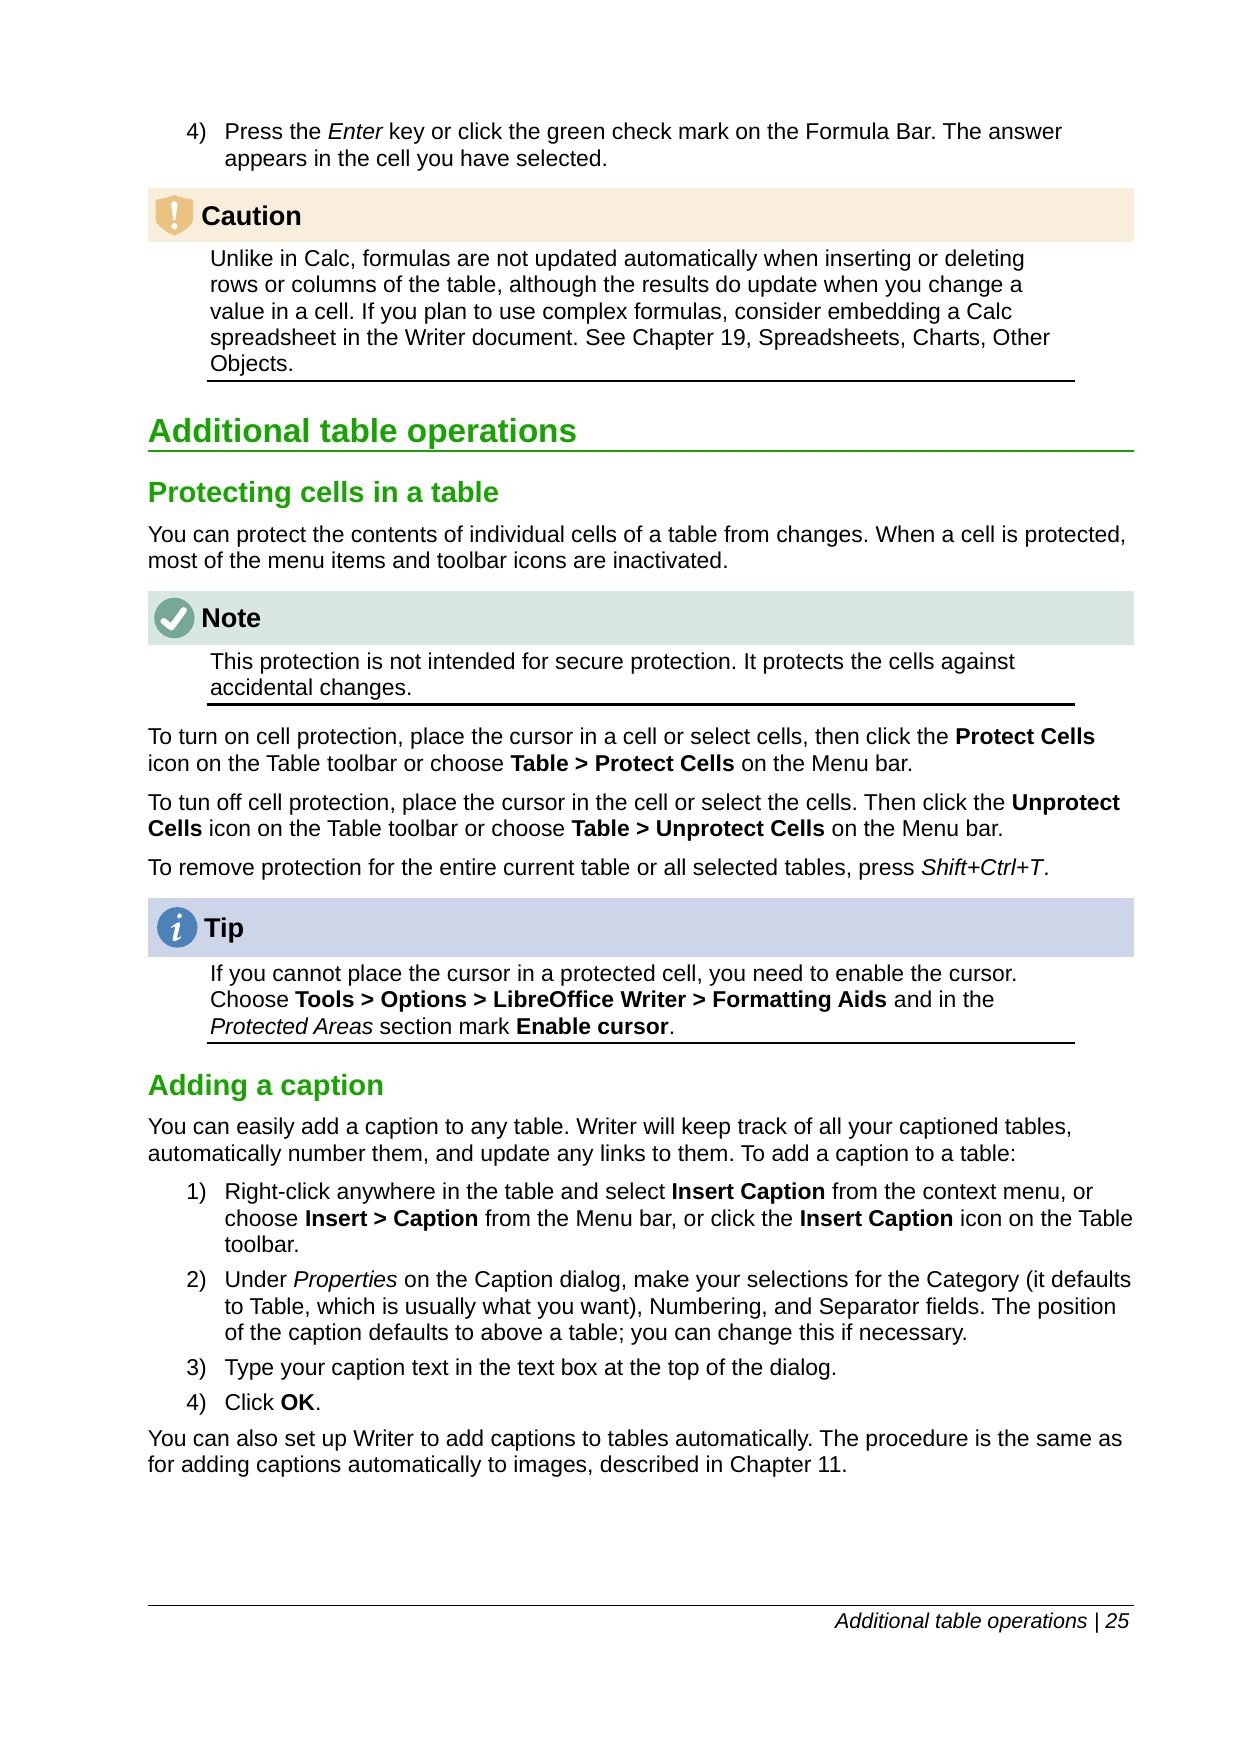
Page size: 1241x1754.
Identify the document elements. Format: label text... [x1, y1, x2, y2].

list Click OK. [207, 1389, 1134, 1416]
text If you cannot place the cursor in a protected cell, you need to enable the cursor. Choose Tools > Options > LibreOffice Writer > Formatting Aids and in the Protected Areas section mark Enable cursor. [207, 957, 1075, 1042]
subtitle Note [148, 591, 1134, 645]
list Press the Enter key or click the green check mark on the Formula Bar. The answer appears in the cell you have selected. [207, 118, 1134, 171]
list Right-click anywhere in the table and select Insert Caption from the context menu, or choose Insert > Caption from the Menu bar, or click the Insert Caption icon on the Table toolbar. [207, 1178, 1134, 1257]
text Unlike in Calc, formulas are not updated automatically when inserting or deleting rows or columns of the table, although the results do update when you change a value in a cell. If you plan to use complex formulas, consider embedding a Calc spreadsheet in the Writer document. See Chapter 19, Spreadsheets, Charts, Other Objects. [207, 242, 1075, 380]
text You can protect the contents of individual cells of a table from changes. When a cell is protected, most of the menu items and toolbar icons are inactivated. [148, 521, 1134, 573]
list To turn on cell protection, place the cursor in a cell or select cells, then click the Protect Cells icon on the Table toolbar or choose Table > Protect Cells on the Menu bar. [148, 723, 1134, 776]
text This protection is not intended for secure protection. It protects the cells against accidental changes. [207, 645, 1075, 703]
subtitle Protecting cells in a table [148, 476, 1134, 509]
text You can also set up Writer to add captions to tables automatically. The procedure is the same as for adding captions automatically to images, described in Chapter 11. [148, 1424, 1134, 1477]
list Under Properties on the Caption dialog, make your selections for the Category (it defaults to Table, which is usually what you want), Numbering, and Separator fields. The position of the caption defaults to above a table; you can change this if necessary. [207, 1266, 1134, 1345]
list To tun off cell protection, place the cursor in the cell or select the cells. Then click the Unprotect Cells icon on the Table toolbar or choose Table > Unprotect Cells on the Menu bar. [148, 788, 1134, 841]
subtitle Adding a caption [148, 1068, 1134, 1101]
list Type your caption text in the text box at the top of the dialog. [207, 1354, 1134, 1381]
subtitle Caution [148, 188, 1134, 242]
text You can easily add a caption to any table. Writer will keep track of all your captioned tables, automatically number them, and update any links to them. To add a caption to a table: [148, 1113, 1134, 1166]
subtitle Additional table operations [148, 411, 1134, 450]
subtitle Tip [148, 898, 1134, 957]
text To remove protection for the entire current table or all selected tables, press Shift+Ctrl+T. [148, 854, 1134, 880]
